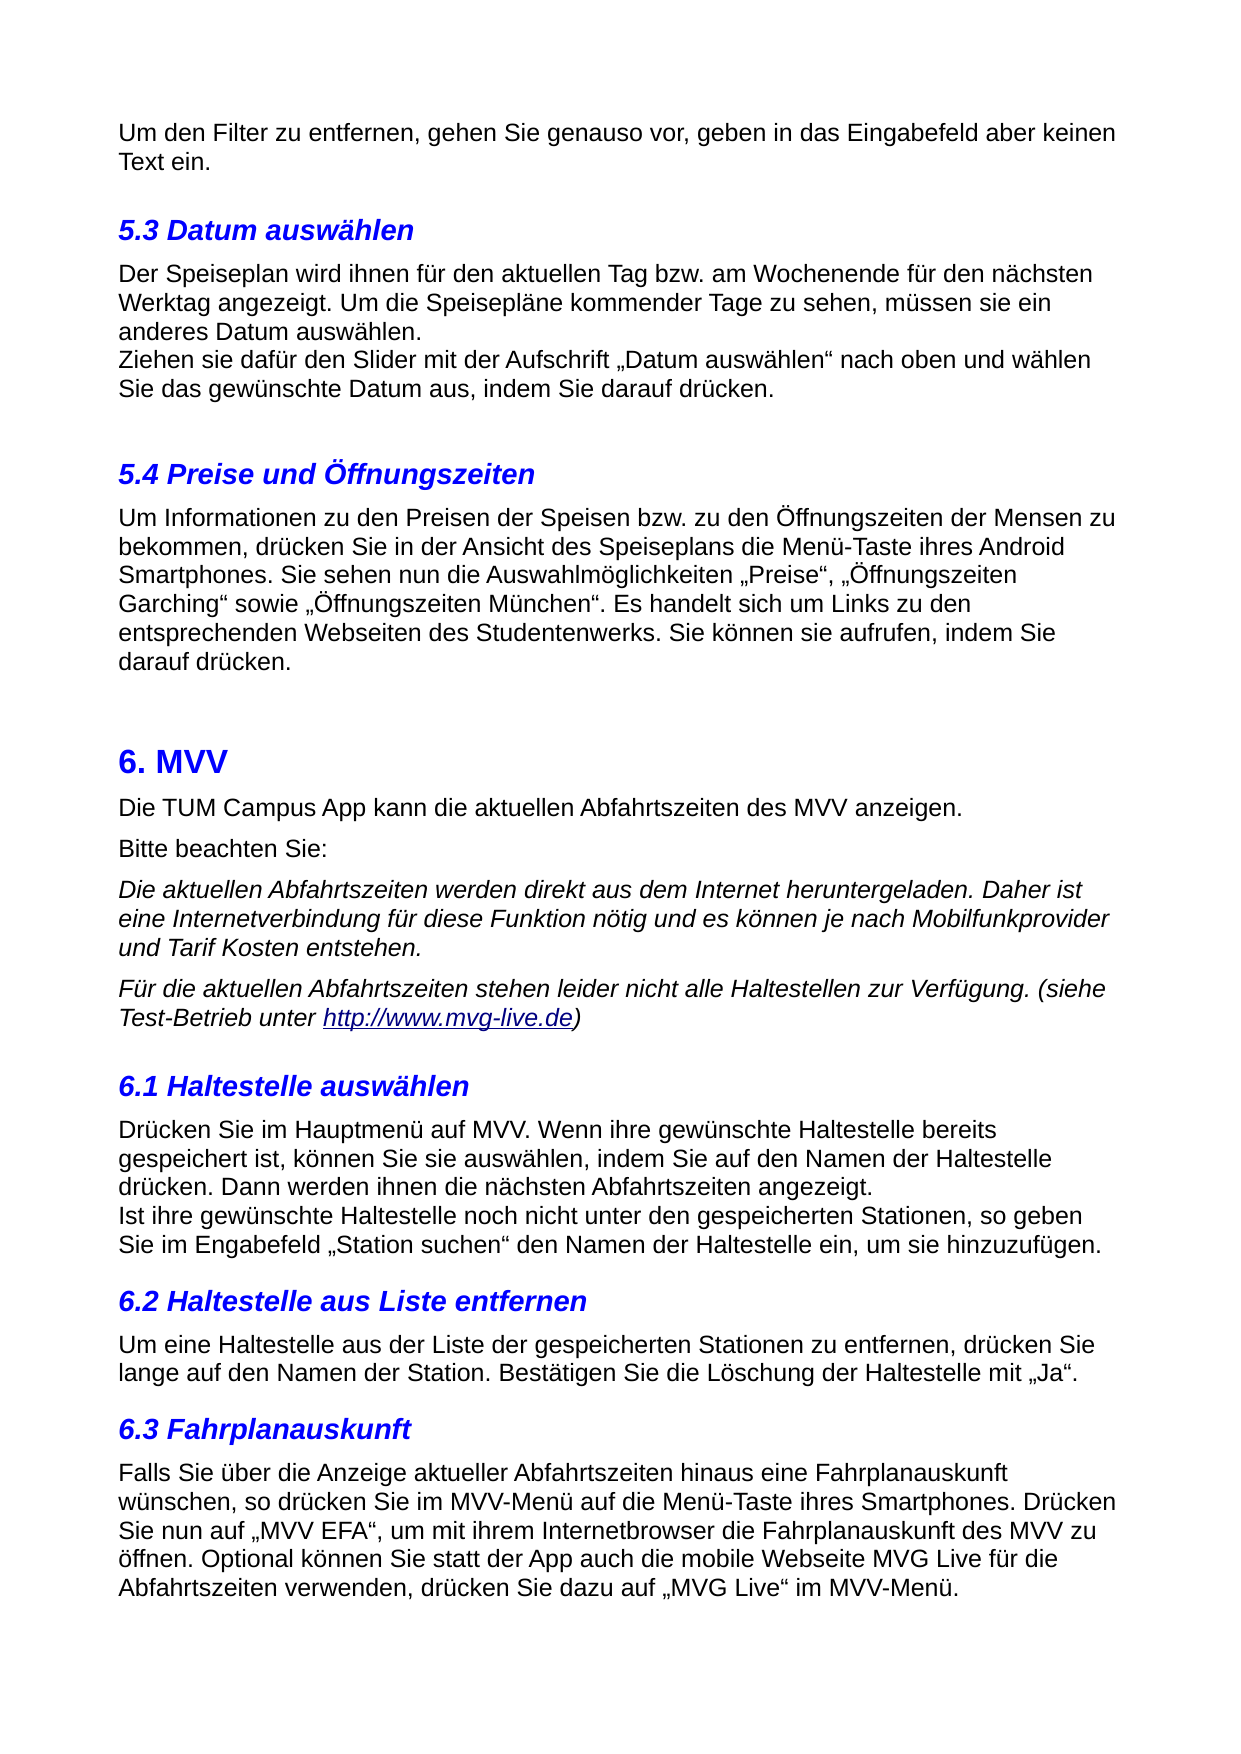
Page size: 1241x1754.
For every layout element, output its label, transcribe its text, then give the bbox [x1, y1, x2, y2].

text Bitte beachten Sie: [118, 834, 1122, 863]
text Ziehen sie dafür den Slider mit der Aufschrift „Datum auswählen“ nach oben und wählen Sie das gewünschte Datum aus, indem Sie darauf drücken. [118, 345, 1122, 403]
text Für die aktuellen Abfahrtszeiten stehen leider nicht alle Haltestellen zur Verfügung. (siehe Test-Betrieb unter http://www.mvg-live.de) [118, 974, 1122, 1031]
text Ist ihre gewünschte Haltestelle noch nicht unter den gespeicherten Stationen, so geben Sie im Engabefeld „Station suchen“ den Namen der Haltestelle ein, um sie hinzuzufügen. [118, 1201, 1122, 1259]
subtitle 6.2 Haltestelle aus Liste entfernen [118, 1284, 1122, 1317]
subtitle 6.3 Fahrplanauskunft [118, 1412, 1122, 1446]
text Um eine Haltestelle aus der Liste der gespeicherten Stationen zu entfernen, drücken Sie lange auf den Namen der Station. Bestätigen Sie die Löschung der Haltestelle mit „Ja“. [118, 1330, 1122, 1387]
text Drücken Sie im Hauptmenü auf MVV. Wenn ihre gewünschte Haltestelle bereits gespeichert ist, können Sie sie auswählen, indem Sie auf den Namen der Haltestelle drücken. Dann werden ihnen die nächsten Abfahrtszeiten angezeigt. [118, 1115, 1122, 1201]
text Um Informationen zu den Preisen der Speisen bzw. zu den Öffnungszeiten der Mensen zu bekommen, drücken Sie in der Ansicht des Speiseplans die Menü-Taste ihres Android Smartphones. Sie sehen nun die Auswahlmöglichkeiten „Preise“, „Öffnungszeiten Garching“ sowie „Öffnungszeiten München“. Es handelt sich um Links zu den entsprechenden Webseiten des Studentenwerks. Sie können sie aufrufen, indem Sie darauf drücken. [118, 503, 1122, 704]
subtitle 6.1 Haltestelle auswählen [118, 1069, 1122, 1102]
text Die aktuellen Abfahrtszeiten werden direkt aus dem Internet heruntergeladen. Daher ist eine Internetverbindung für diese Funktion nötig und es können je nach Mobilfunkprovider und Tarif Kosten entstehen. [118, 875, 1122, 961]
text Um den Filter zu entfernen, gehen Sie genauso vor, geben in das Eingabefeld aber keinen Text ein. [118, 118, 1122, 176]
subtitle 6. MVV [118, 741, 1122, 780]
subtitle 5.3 Datum auswählen [118, 213, 1122, 247]
text Falls Sie über die Anzeige aktueller Abfahrtszeiten hinaus eine Fahrplanauskunft wünschen, so drücken Sie im MVV-Menü auf die Menü-Taste ihres Smartphones. Drücken Sie nun auf „MVV EFA“, um mit ihrem Internetbrowser die Fahrplanauskunft des MVV zu öffnen. Optional können Sie statt der App auch die mobile Webseite MVG Live für die Abfahrtszeiten verwenden, drücken Sie dazu auf „MVG Live“ im MVV-Menü. [118, 1458, 1122, 1602]
text Die TUM Campus App kann die aktuellen Abfahrtszeiten des MVV anzeigen. [118, 793, 1122, 821]
subtitle 5.4 Preise und Öffnungszeiten [118, 457, 1122, 490]
text Der Speiseplan wird ihnen für den aktuellen Tag bzw. am Wochenende für den nächsten Werktag angezeigt. Um die Speisepläne kommender Tage zu sehen, müssen sie ein anderes Datum auswählen. [118, 259, 1122, 345]
